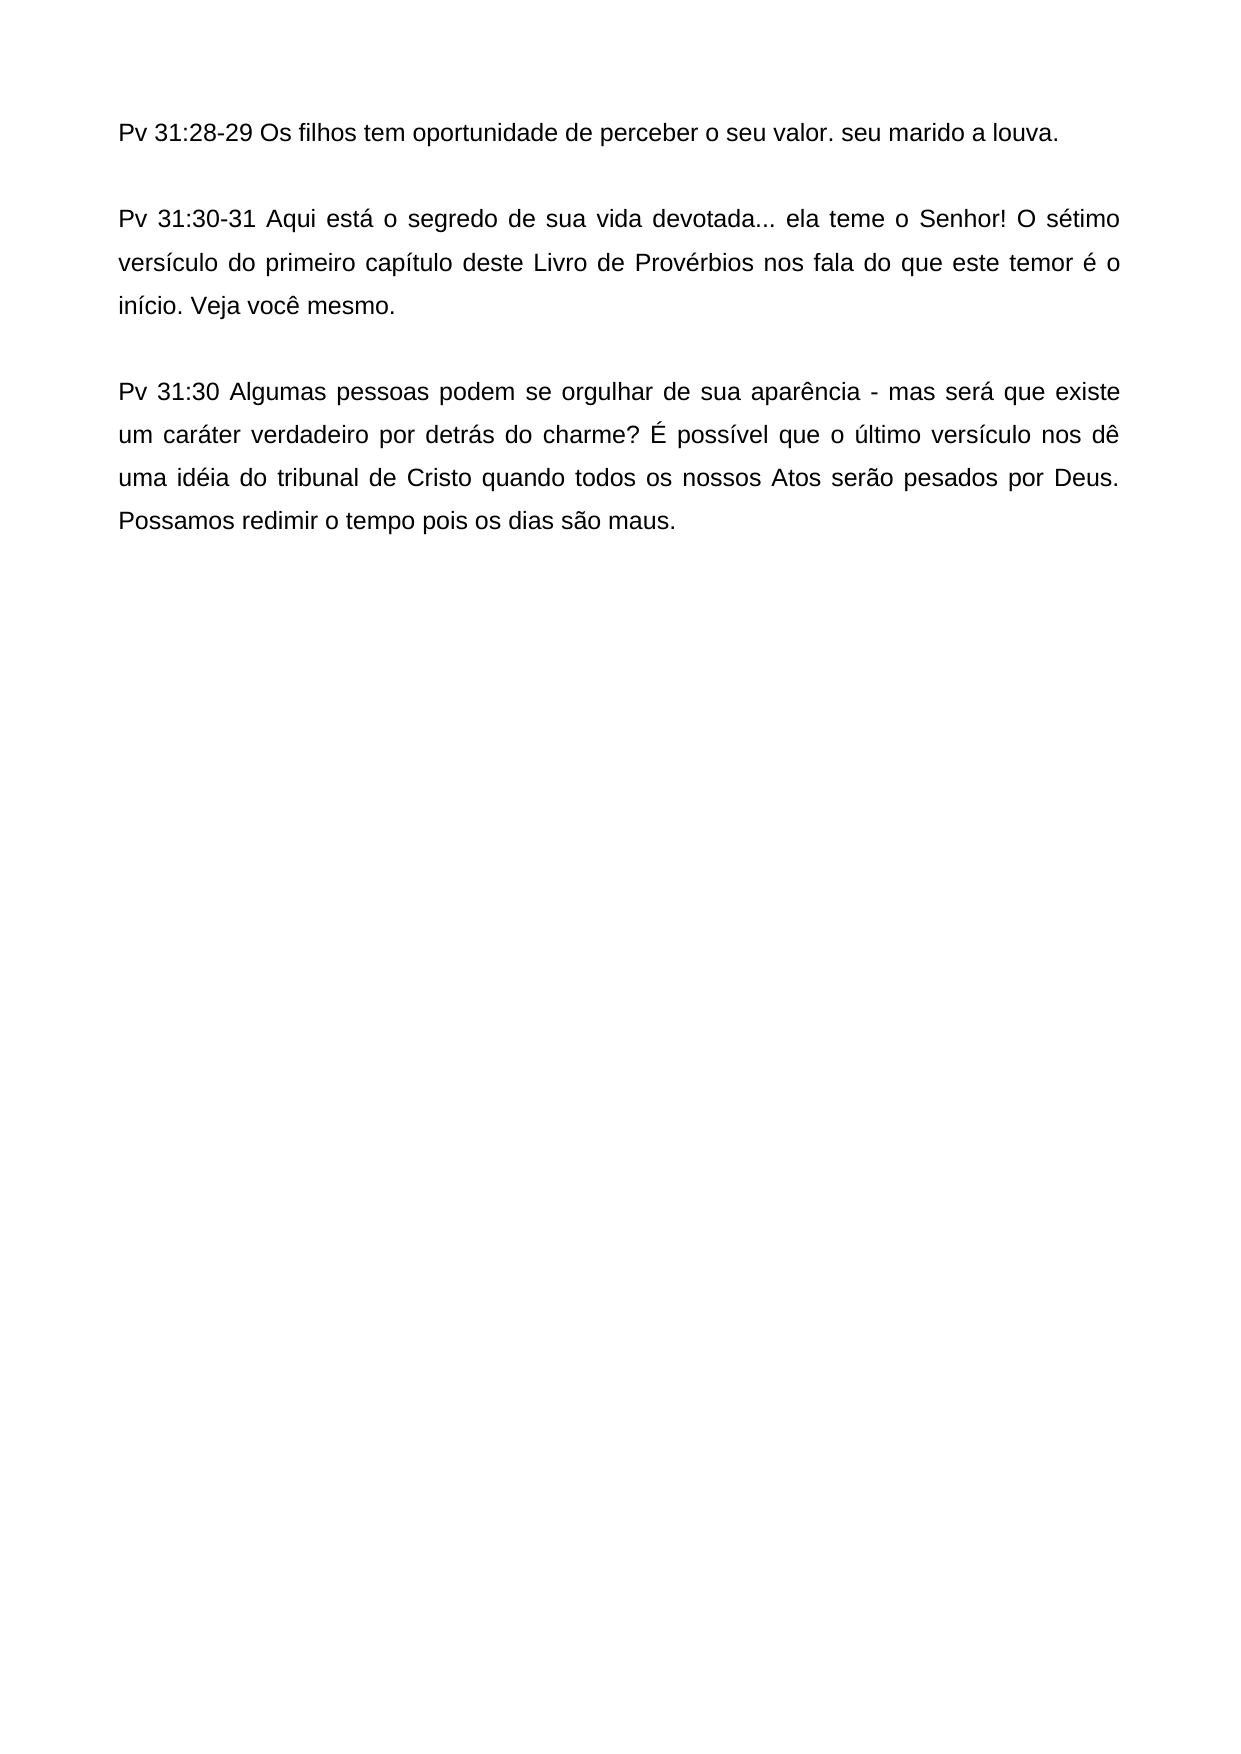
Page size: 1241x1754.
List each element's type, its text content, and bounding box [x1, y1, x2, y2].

text Pv 31:28-29 Os filhos tem oportunidade de perceber o seu valor. seu marido a louva. [118, 118, 1122, 147]
text Pv 31:30 Algumas pessoas podem se orgulhar de sua aparência - mas será que existe um caráter verdadeiro por detrás do charme? É possível que o último versículo nos dê uma idéia do tribunal de Cristo quando todos os nossos Atos serão pesados por Deus. Possamos redimir o tempo pois os dias são maus. [118, 377, 1122, 535]
text Pv 31:30-31 Aqui está o segredo de sua vida devotada... ela teme o Senhor! O sétimo versículo do primeiro capítulo deste Livro de Provérbios nos fala do que este temor é o início. Veja você mesmo. [118, 204, 1122, 319]
